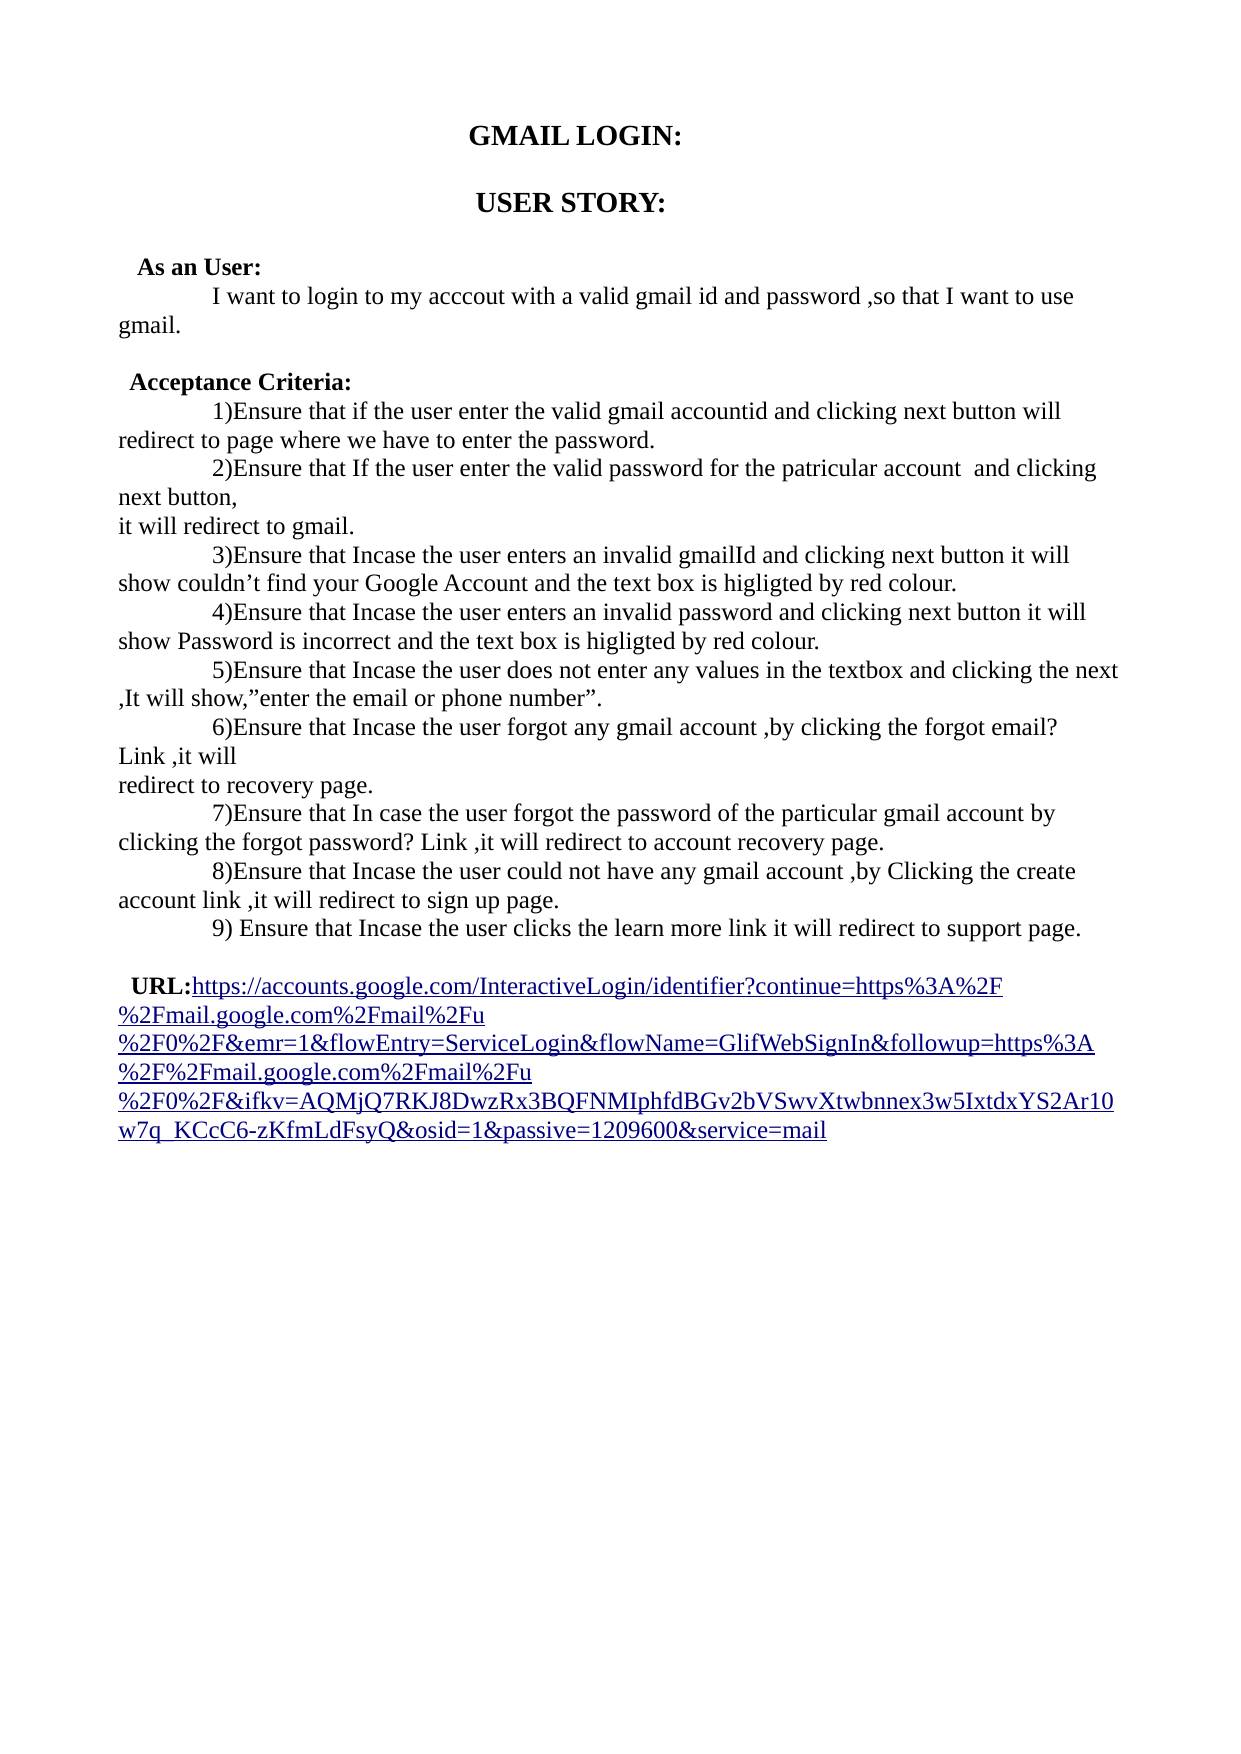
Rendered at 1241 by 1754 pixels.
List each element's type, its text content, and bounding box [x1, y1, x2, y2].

text GMAIL LOGIN: [118, 118, 1122, 152]
text 2)Ensure that If the user enter the valid password for the patricular account and clicking next button, [118, 453, 1122, 511]
text 1)Ensure that if the user enter the valid gmail accountid and clicking next button will redirect to page where we have to enter the password. [118, 396, 1122, 453]
text redirect to recovery page. [118, 770, 1122, 798]
text 8)Ensure that Incase the user could not have any gmail account ,by Clicking the create account link ,it will redirect to sign up page. [118, 856, 1122, 913]
text 9) Ensure that Incase the user clicks the learn more link it will redirect to support page. [118, 913, 1122, 942]
text As an User: [118, 252, 1122, 281]
text I want to login to my acccout with a valid gmail id and password ,so that I want to use gmail. [118, 281, 1122, 338]
text it will redirect to gmail. [118, 511, 1122, 540]
text USER STORY: [118, 185, 1122, 219]
text 5)Ensure that Incase the user does not enter any values in the textbox and clicking the next ,It will show,”enter the email or phone number”. [118, 655, 1122, 712]
text 7)Ensure that In case the user forgot the password of the particular gmail account by clicking the forgot password? Link ,it will redirect to account recovery page. [118, 798, 1122, 856]
text 3)Ensure that Incase the user enters an invalid gmailId and clicking next button it will show couldn’t find your Google Account and the text box is higligted by red colour. [118, 540, 1122, 597]
text 6)Ensure that Incase the user forgot any gmail account ,by clicking the forgot email? Link ,it will [118, 712, 1122, 770]
text URL:https://accounts.google.com/InteractiveLogin/identifier?continue=https%3A%2F%2Fmail.google.com%2Fmail%2Fu%2F0%2F&emr=1&flowEntry=ServiceLogin&flowName=GlifWebSignIn&followup=https%3A%2F%2Fmail.google.com%2Fmail%2Fu%2F0%2F&ifkv=AQMjQ7RKJ8DwzRx3BQFNMIphfdBGv2bVSwvXtwbnnex3w5IxtdxYS2Ar10w7q_KCcC6-zKfmLdFsyQ&osid=1&passive=1209600&service=mail [118, 971, 1122, 1143]
text 4)Ensure that Incase the user enters an invalid password and clicking next button it will show Password is incorrect and the text box is higligted by red colour. [118, 597, 1122, 655]
text Acceptance Criteria: [118, 367, 1122, 396]
